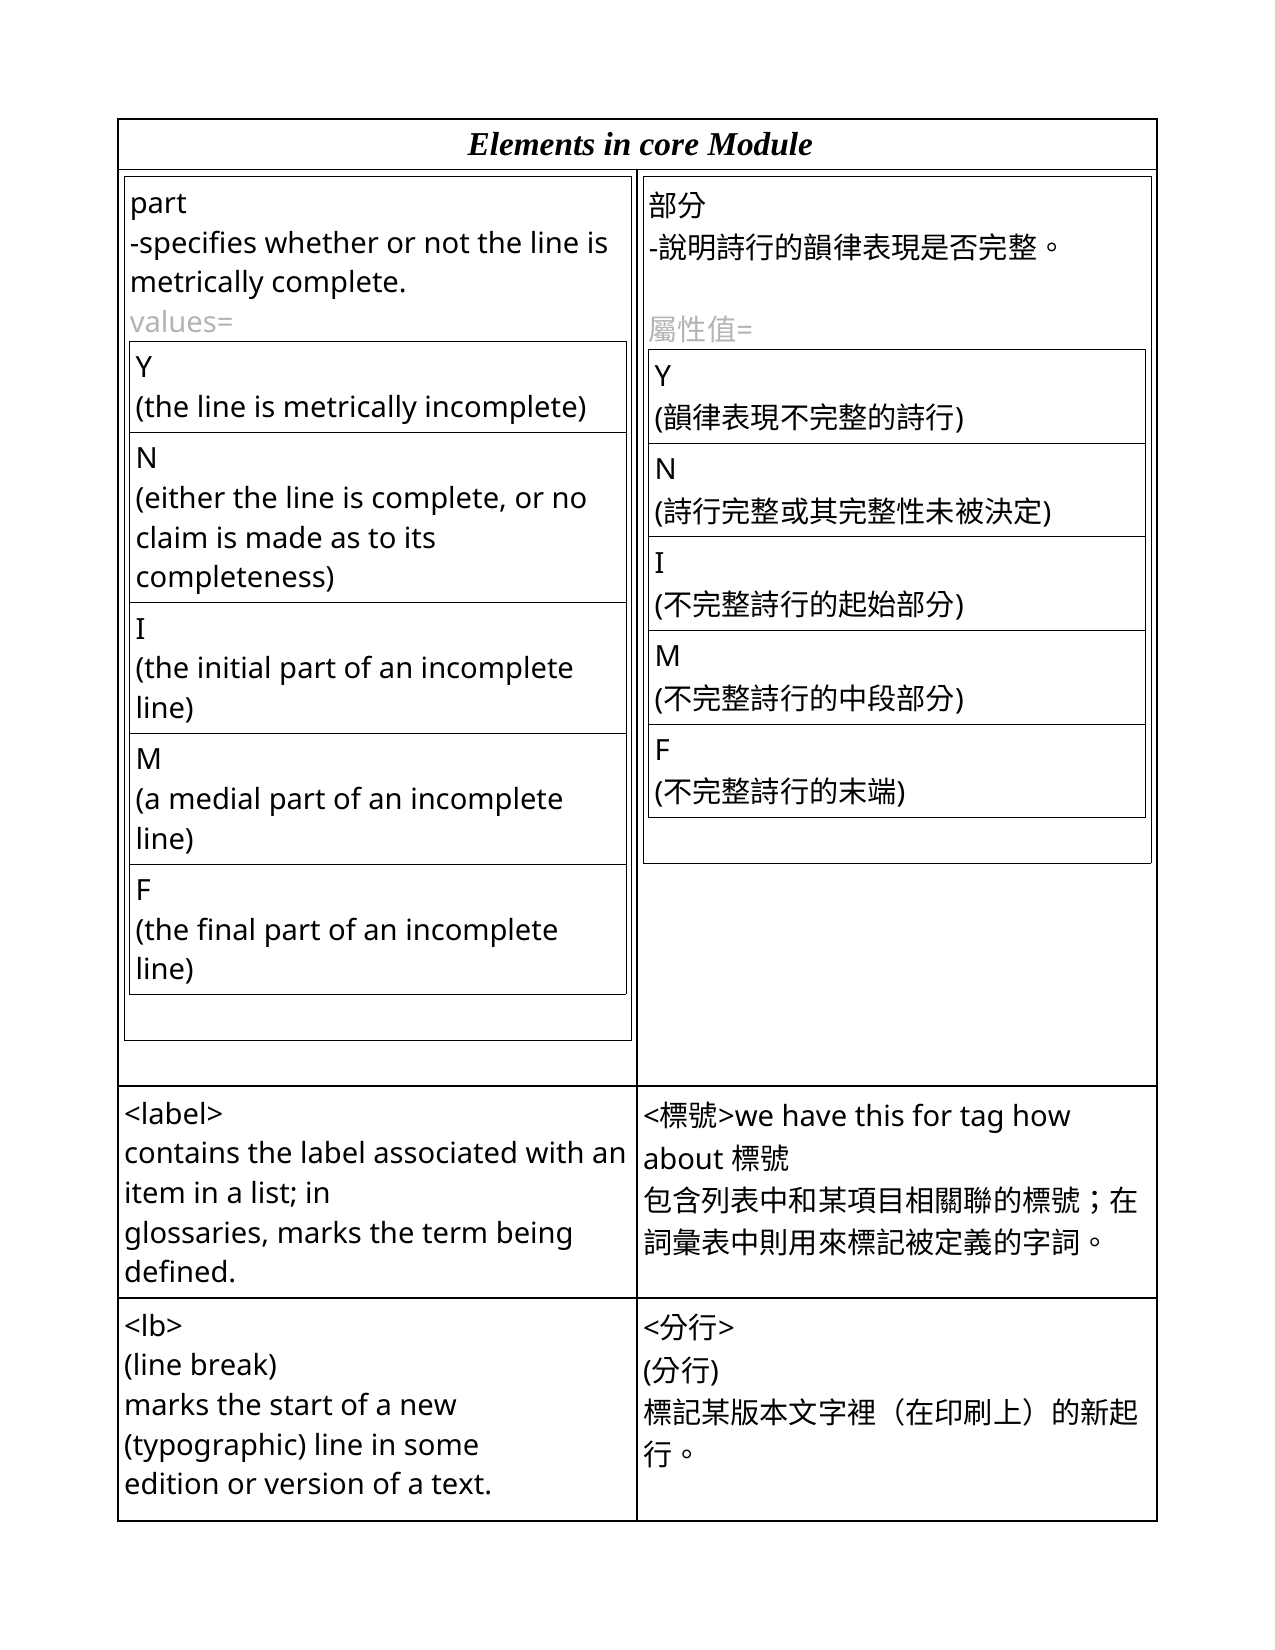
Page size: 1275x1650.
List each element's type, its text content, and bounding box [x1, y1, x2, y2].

table_cell M (不完整詩行的中段部分) [649, 631, 1145, 723]
table_header part -specifies whether or not the line is metrically complete. values= [125, 177, 631, 1039]
table_header Y (the line is metrically incomplete) [130, 342, 626, 432]
table_cell <標號>we have this for tag how about 標號 包含列表中和某項目相關聯的標號；在詞彙表中則用來標記被定義的字詞。 [638, 1087, 1156, 1297]
table_cell F (the final part of an incomplete line) [130, 865, 626, 994]
table_header Elements in core Module [119, 120, 1156, 168]
table_cell <label> contains the label associated with an item in a list; in glossaries, marks the term being defined. [119, 1087, 636, 1297]
table_cell [638, 170, 1156, 1085]
table_cell N (詩行完整或其完整性未被決定) [649, 444, 1145, 536]
table_cell [119, 170, 636, 1085]
table_cell I (不完整詩行的起始部分) [649, 537, 1145, 630]
table_cell I (the initial part of an incomplete line) [130, 603, 626, 733]
table_header 部分 -說明詩行的韻律表現是否完整。 屬性值= [644, 177, 1151, 863]
table_cell M (a medial part of an incomplete line) [130, 734, 626, 863]
table_cell <分行> (分行) 標記某版本文字裡（在印刷上）的新起行。 [638, 1299, 1156, 1520]
table_cell F (不完整詩行的末端) [649, 725, 1145, 817]
table_header Y (韻律表現不完整的詩行) [649, 350, 1145, 443]
table_cell N (either the line is complete, or no claim is made as to its completeness) [130, 433, 626, 602]
table_cell <lb> (line break) marks the start of a new (typographic) line in some edition or version of a text. [119, 1299, 636, 1520]
